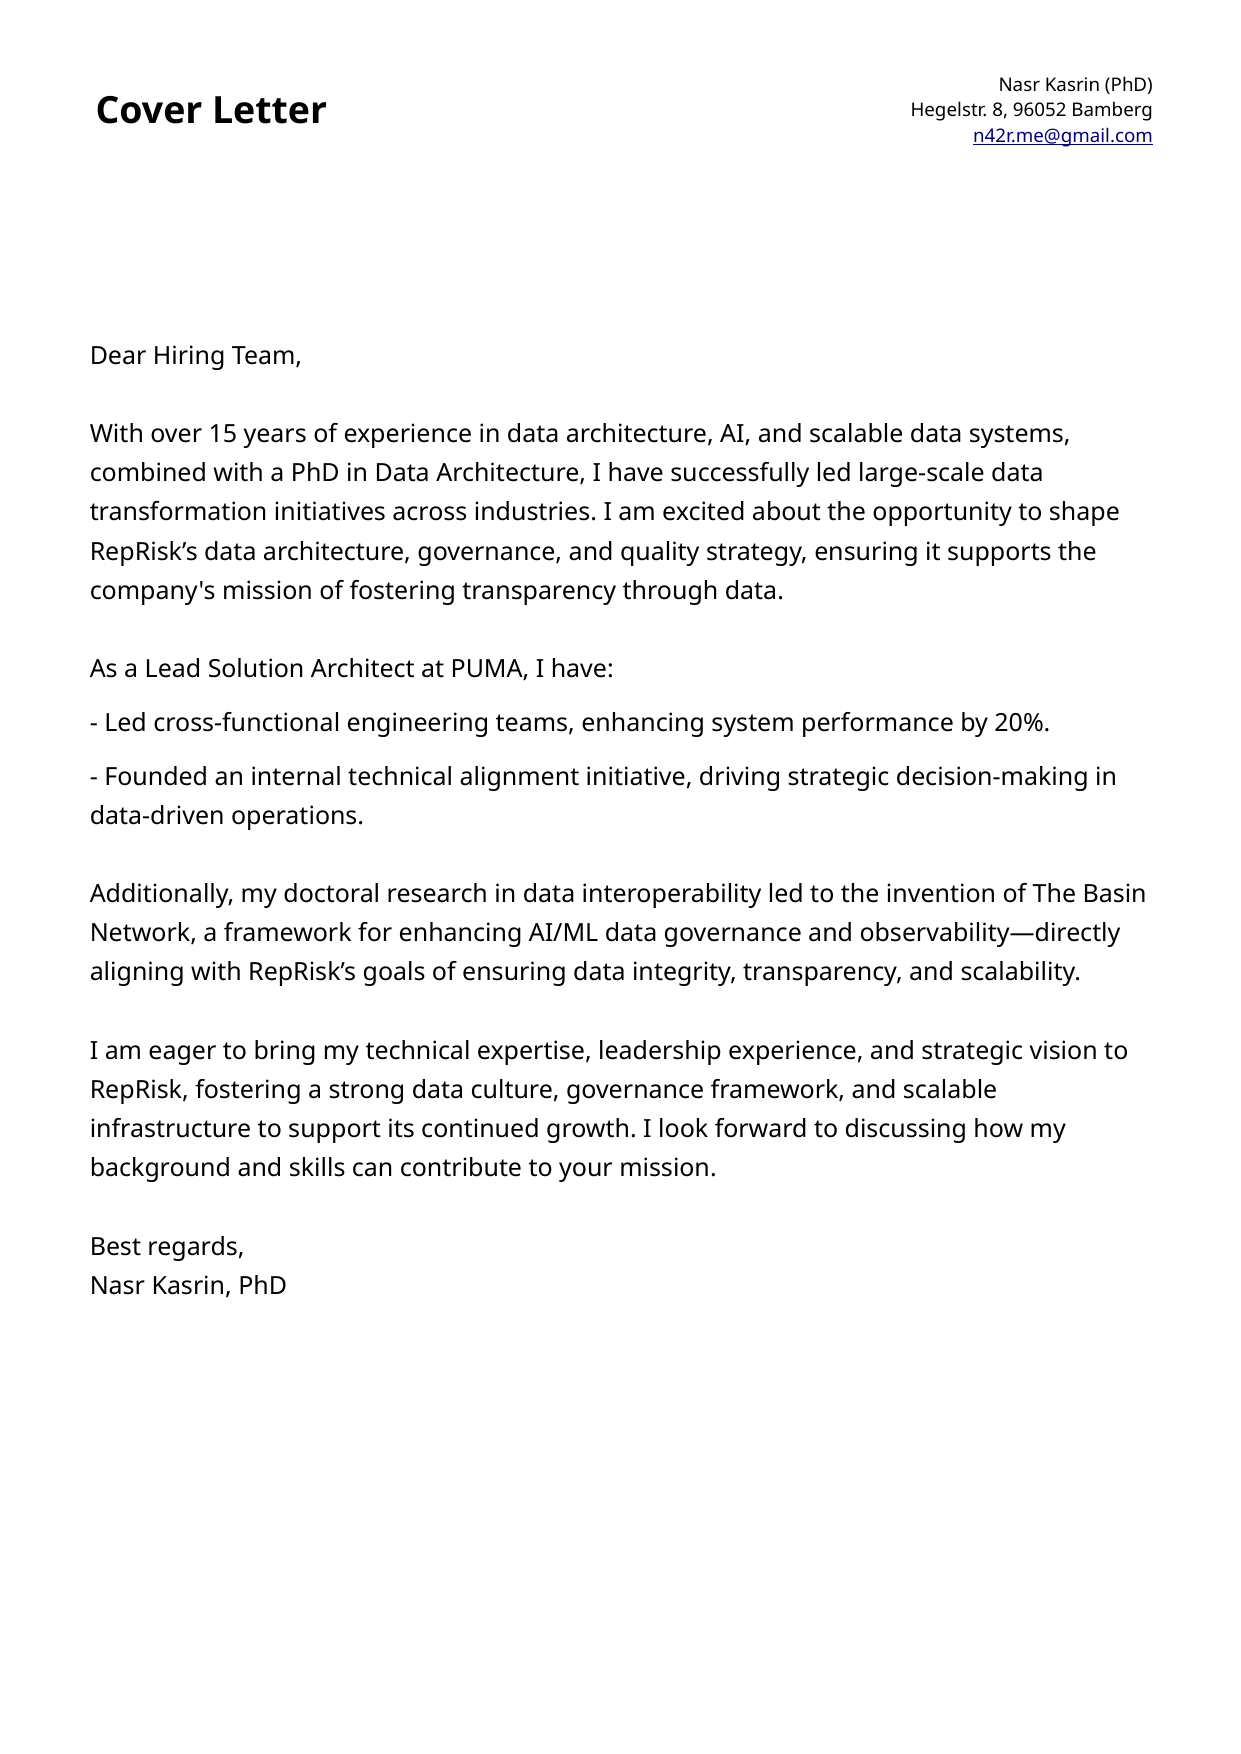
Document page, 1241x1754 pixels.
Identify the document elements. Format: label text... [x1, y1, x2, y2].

text - Founded an internal technical alignment initiative, driving strategic decision-making in data-driven operations. Additionally, my doctoral research in data interoperability led to the invention of The Basin Network, a framework for enhancing AI/ML data governance and observability—directly aligning with RepRisk’s goals of ensuring data integrity, transparency, and scalability. I am eager to bring my technical expertise, leadership experience, and strategic vision to RepRisk, fostering a strong data culture, governance framework, and scalable infrastructure to support its continued growth. I look forward to discussing how my background and skills can contribute to your mission. Best regards, Nasr Kasrin, PhD [89, 758, 1158, 1380]
text Dear Hiring Team, With over 15 years of experience in data architecture, AI, and scalable data systems, combined with a PhD in Data Architecture, I have successfully led large-scale data transformation initiatives across industries. I am excited about the opportunity to shape RepRisk’s data architecture, governance, and quality strategy, ensuring it supports the company's mission of fostering transparency through data. As a Lead Solution Architect at PUMA, I have: [89, 259, 1158, 685]
text - Led cross-functional engineering teams, enhancing system performance by 20%. [89, 704, 1158, 738]
